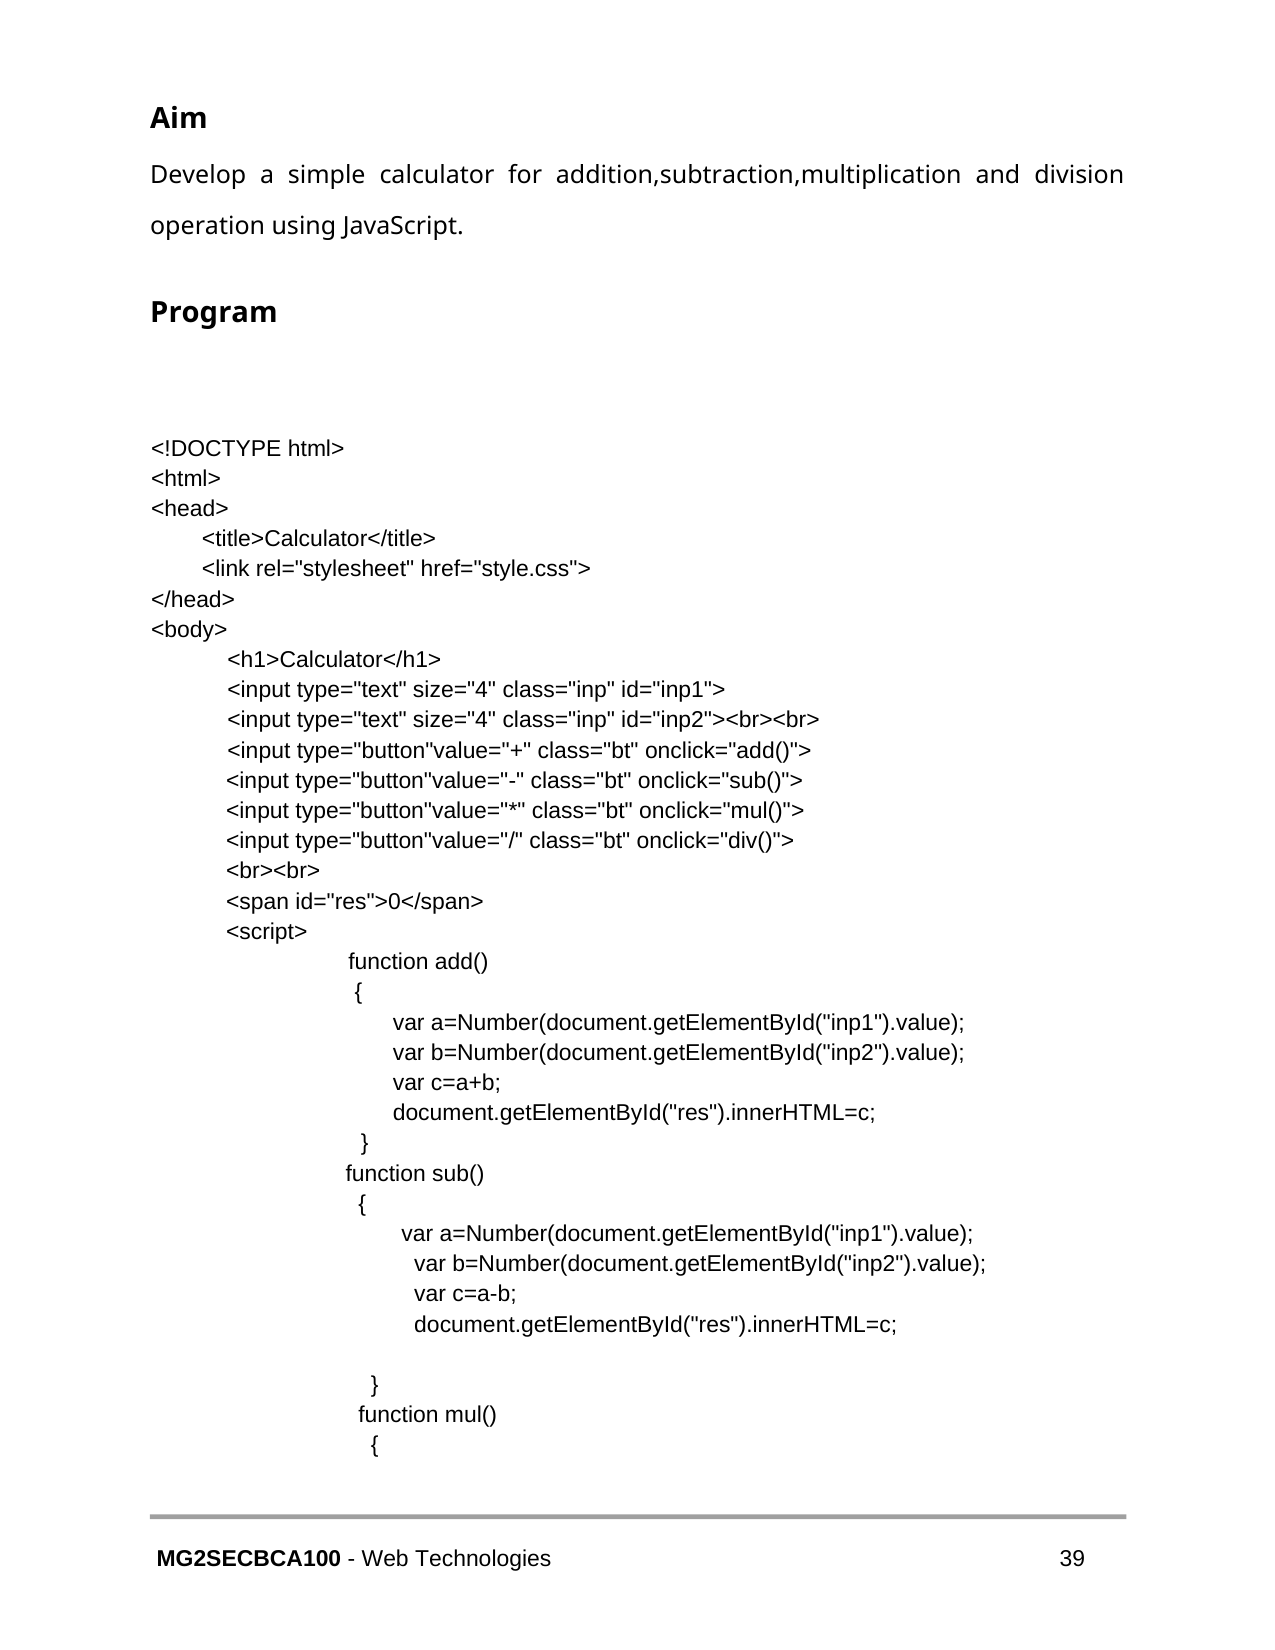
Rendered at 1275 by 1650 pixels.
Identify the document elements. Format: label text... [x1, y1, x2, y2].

text Develop a simple calculator for addition,subtraction,multiplication and division operation using JavaScript. [150, 156, 1125, 242]
text Aim [150, 97, 1125, 137]
text Program [150, 292, 1125, 331]
table_header <!DOCTYPE html> <html> <head> <title>Calculator</title> <link rel="stylesheet" href="style.css"> </head> <body> <h1>Calculator</h1> <input type="text" size="4" class="inp" id="inp1"> <input type="text" size="4" class="inp" id="inp2"><br><br> <input type="button"value="+" class="bt" onclick="add()"> <input type="button"value="-" class="bt" onclick="sub()"> <input type="button"value="*" class="bt" onclick="mul()"> <input type="button"value="/" class="bt" onclick="div()"> <br><br> <span id="res">0</span> <script> function add() { var a=Number(document.getElementById("inp1").value); var b=Number(document.getElementById("inp2").value); var c=a+b; document.getElementById("res").innerHTML=c; } function sub() { var a=Number(document.getElementById("inp1").value); var b=Number(document.getElementById("inp2").value); var c=a-b; document.getElementById("res").innerHTML=c; } function mul() { [140, 397, 1110, 1462]
